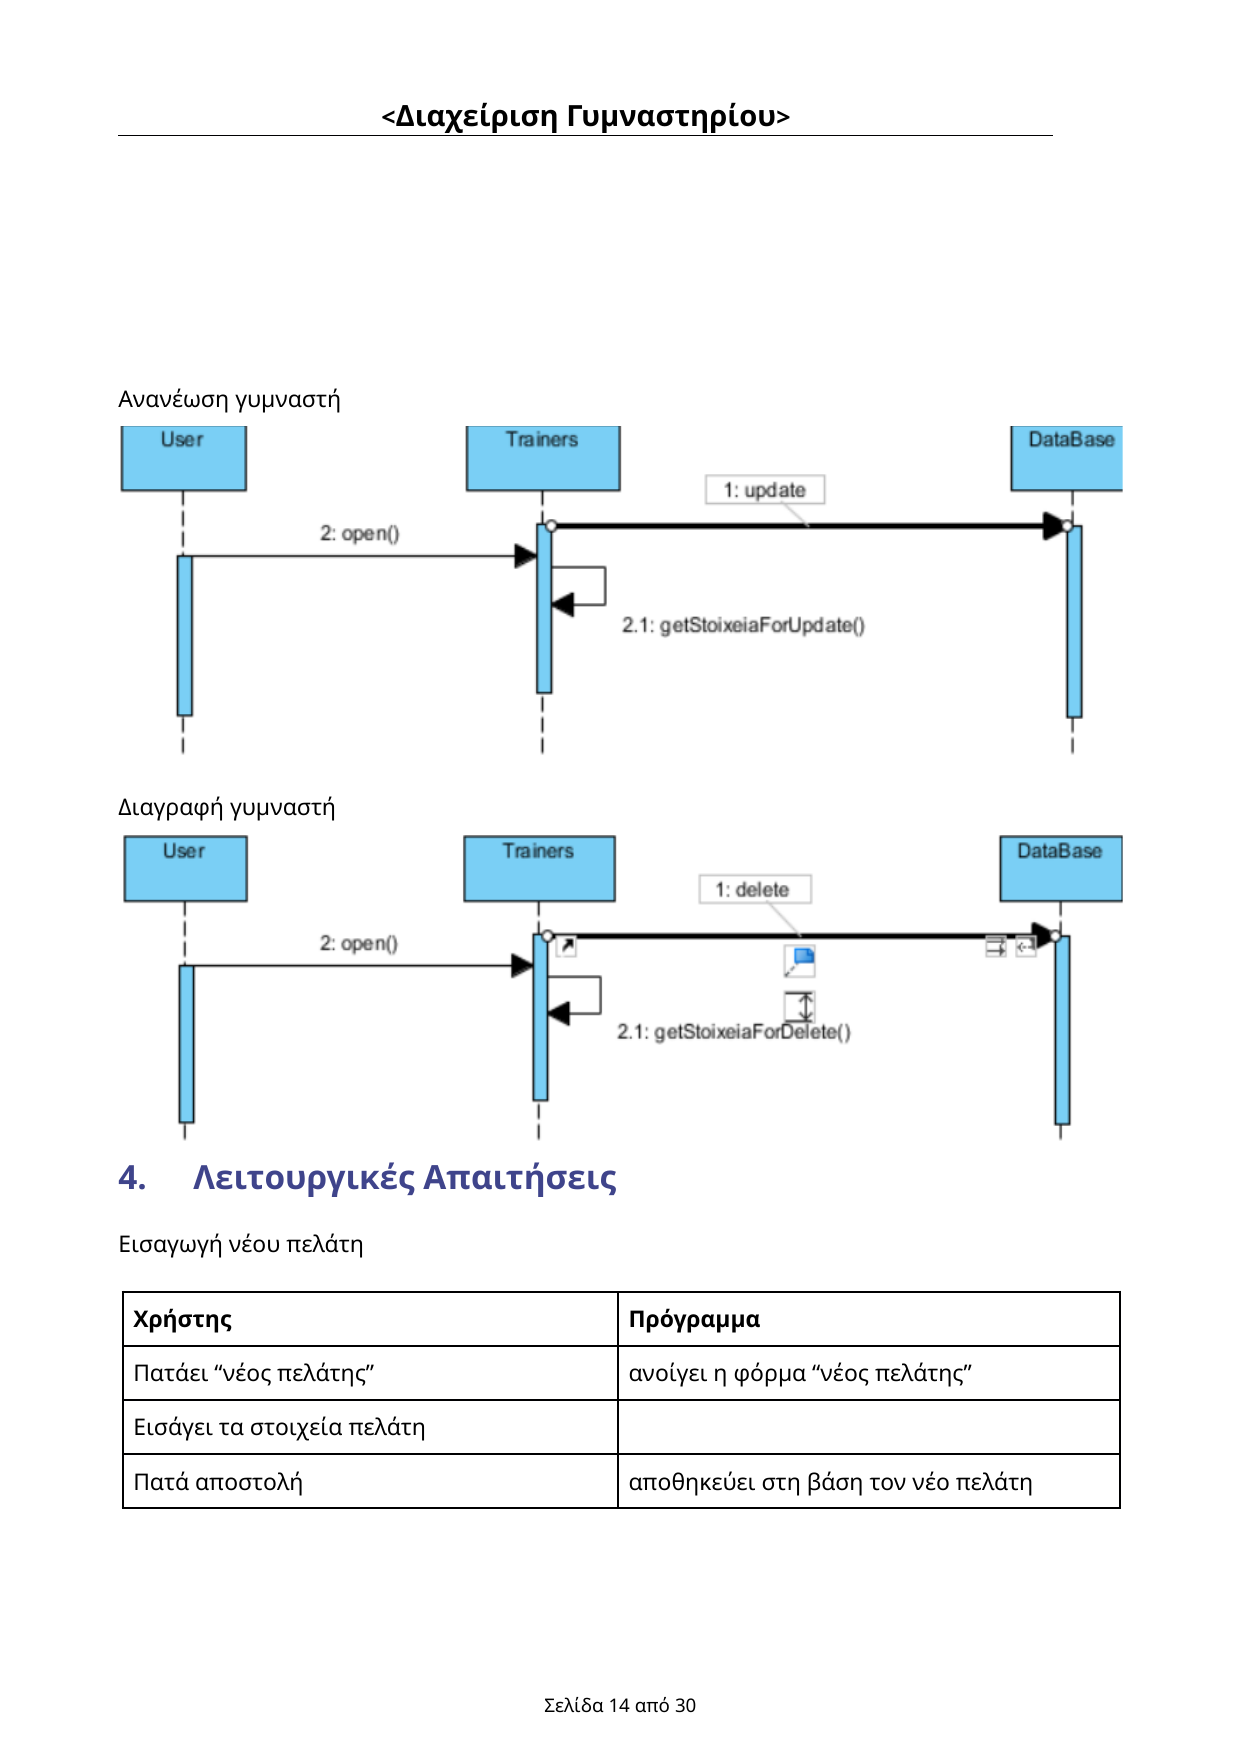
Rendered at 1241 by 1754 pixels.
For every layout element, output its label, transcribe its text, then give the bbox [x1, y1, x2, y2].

text Εισαγωγή νέου πελάτη [118, 1228, 1122, 1259]
table_cell Πατά αποστολή [124, 1455, 617, 1507]
table_cell ανοίγει η φόρμα “νέος πελάτης” [619, 1347, 1119, 1399]
subtitle Λειτουργικές Απαιτήσεις [118, 1154, 1122, 1199]
table_header Πρόγραμμα [619, 1293, 1119, 1345]
table_cell αποθηκεύει στη βάση τον νέο πελάτη [619, 1455, 1119, 1507]
text Διαγραφή γυμναστή [118, 791, 1122, 822]
table_cell Πατάει “νέος πελάτης” [124, 1347, 617, 1399]
picture [118, 426, 1123, 760]
table_cell Εισάγει τα στοιχεία πελάτη [124, 1401, 617, 1453]
text Ανανέωση γυμναστή [118, 383, 1122, 414]
picture [118, 835, 1123, 1142]
table_header Χρήστης [124, 1293, 617, 1345]
table_cell [619, 1401, 1119, 1453]
